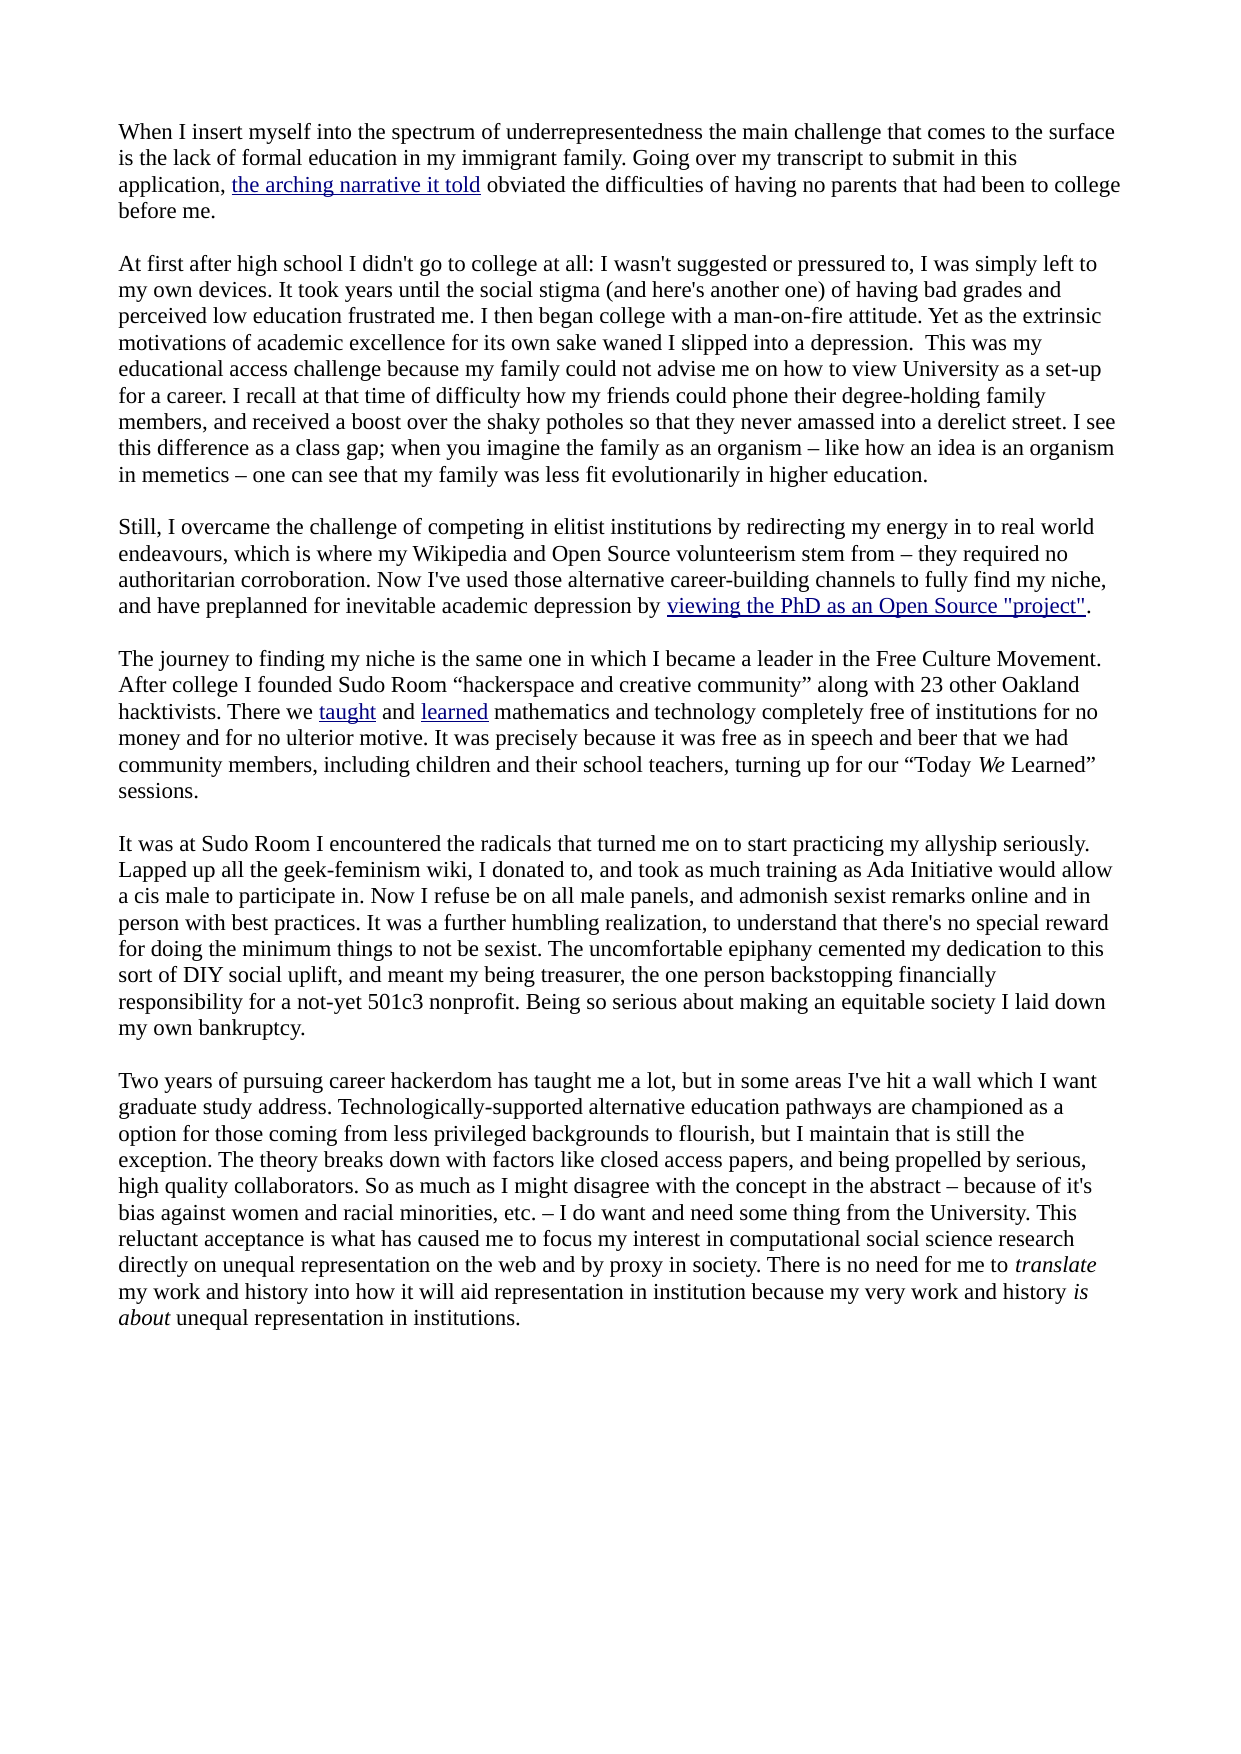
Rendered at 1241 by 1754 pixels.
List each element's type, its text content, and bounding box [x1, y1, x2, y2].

text At first after high school I didn't go to college at all: I wasn't suggested or pressured to, I was simply left to my own devices. It took years until the social stigma (and here's another one) of having bad grades and perceived low education frustrated me. I then began college with a man-on-fire attitude. Yet as the extrinsic motivations of academic excellence for its own sake waned I slipped into a depression. This was my educational access challenge because my family could not advise me on how to view University as a set-up for a career. I recall at that time of difficulty how my friends could phone their degree-holding family members, and received a boost over the shaky potholes so that they never amassed into a derelict street. I see this difference as a class gap; when you imagine the family as an organism – like how an idea is an organism in memetics – one can see that my family was less fit evolutionarily in higher education. [118, 250, 1122, 487]
text It was at Sudo Room I encountered the radicals that turned me on to start practicing my allyship seriously. Lapped up all the geek-feminism wiki, I donated to, and took as much training as Ada Initiative would allow a cis male to participate in. Now I refuse be on all male panels, and admonish sexist remarks online and in person with best practices. It was a further humbling realization, to understand that there's no special reward for doing the minimum things to not be sexist. The uncomfortable epiphany cemented my dedication to this sort of DIY social uplift, and meant my being treasurer, the one person backstopping financially responsibility for a not-yet 501c3 nonprofit. Being so serious about making an equitable society I laid down my own bankruptcy. [118, 830, 1122, 1041]
text When I insert myself into the spectrum of underrepresentedness the main challenge that comes to the surface is the lack of formal education in my immigrant family. Going over my transcript to submit in this application, the arching narrative it told obviated the difficulties of having no parents that had been to college before me. [118, 118, 1122, 223]
text Still, I overcame the challenge of competing in elitist institutions by redirecting my energy in to real world endeavours, which is where my Wikipedia and Open Source volunteerism stem from – they required no authoritarian corroboration. Now I've used those alternative career-building channels to fully find my niche, and have preplanned for inevitable academic depression by viewing the PhD as an Open Source "project". [118, 513, 1122, 619]
text Two years of pursuing career hackerdom has taught me a lot, but in some areas I've hit a wall which I want graduate study address. Technologically-supported alternative education pathways are championed as a option for those coming from less privileged backgrounds to flourish, but I maintain that is still the exception. The theory breaks down with factors like closed access papers, and being propelled by serious, high quality collaborators. So as much as I might disagree with the concept in the abstract – because of it's bias against women and racial minorities, etc. – I do want and need some thing from the University. This reluctant acceptance is what has caused me to focus my interest in computational social science research directly on unequal representation on the web and by proxy in society. There is no need for me to translate my work and history into how it will aid representation in institution because my very work and history is about unequal representation in institutions. [118, 1067, 1122, 1330]
text The journey to finding my niche is the same one in which I became a leader in the Free Culture Movement. After college I founded Sudo Room “hackerspace and creative community” along with 23 other Oakland hacktivists. There we taught and learned mathematics and technology completely free of institutions for no money and for no ulterior motive. It was precisely because it was free as in speech and beer that we had community members, including children and their school teachers, turning up for our “Today We Learned” sessions. [118, 645, 1122, 803]
